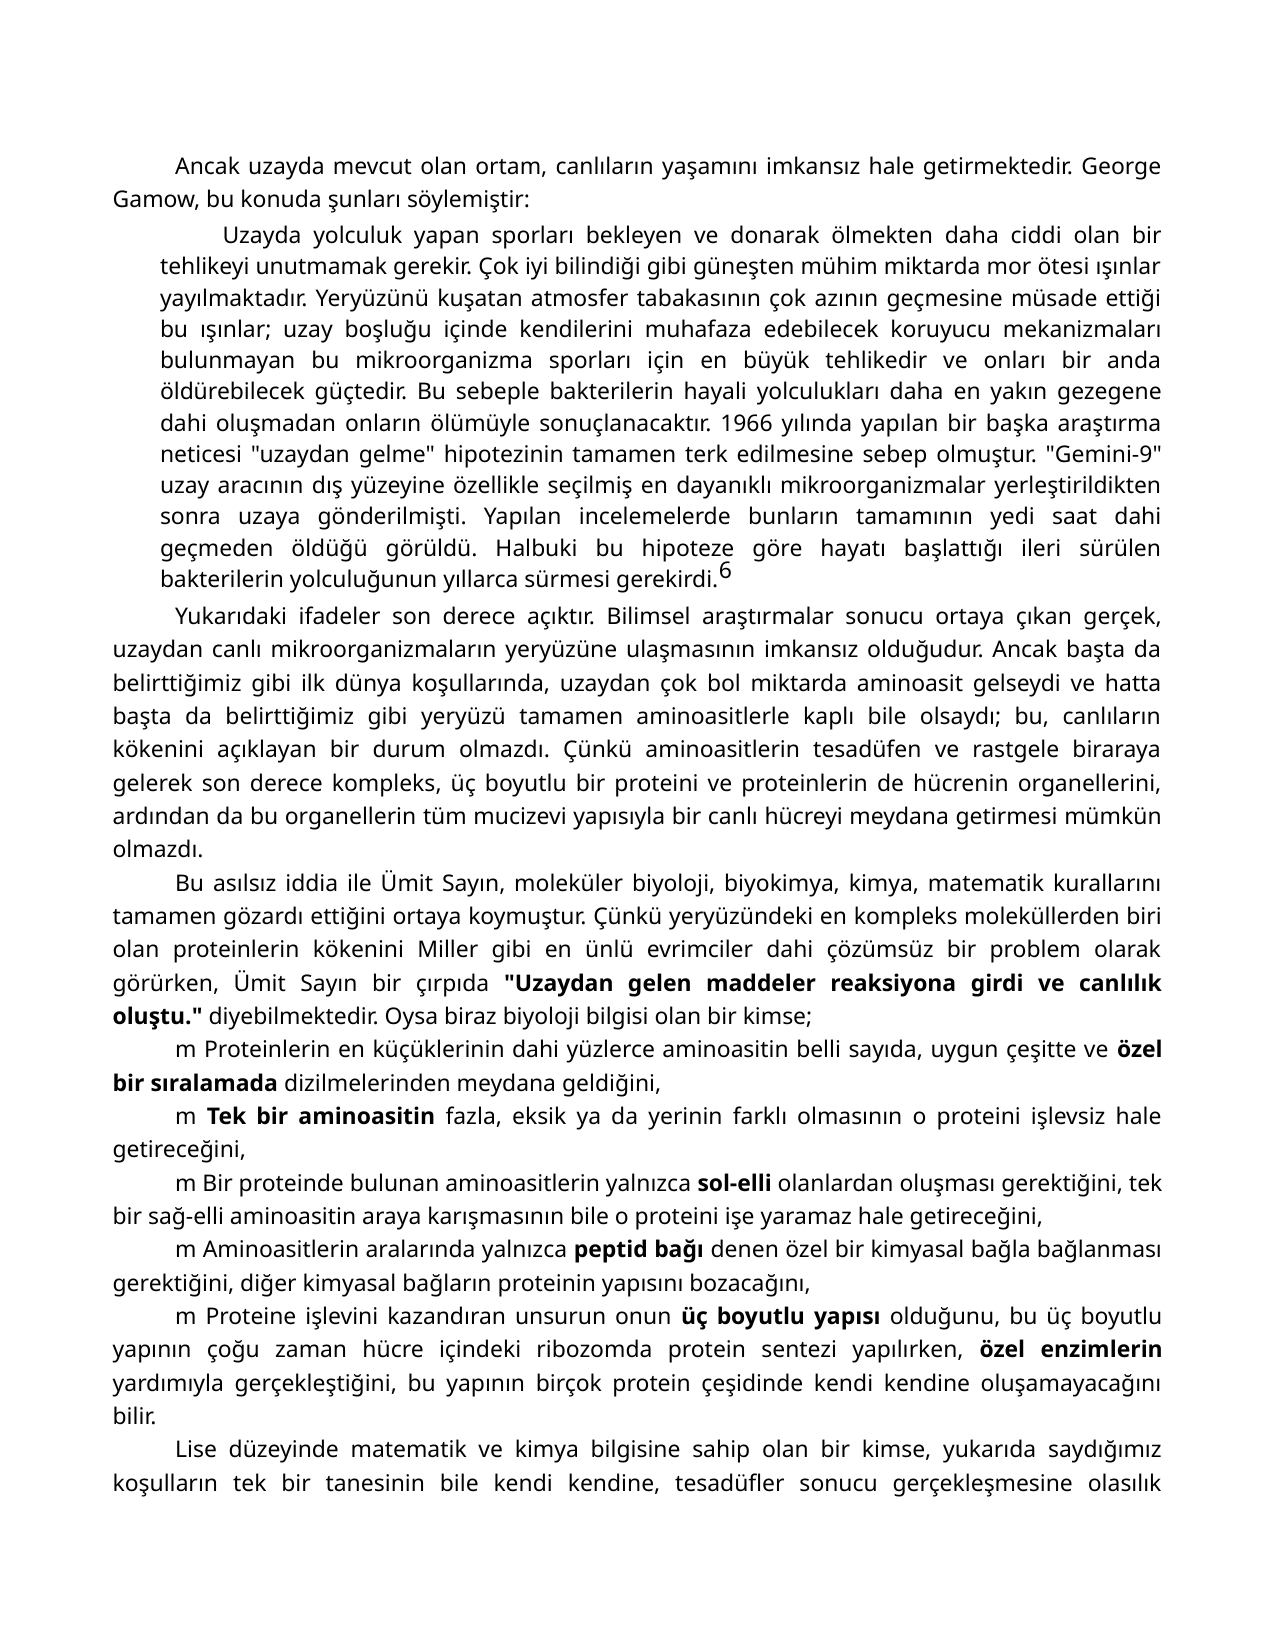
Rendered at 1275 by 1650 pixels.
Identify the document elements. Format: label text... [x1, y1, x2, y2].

text Uzayda yolculuk yapan sporları bekleyen ve donarak ölmekten daha ciddi olan bir tehlikeyi unutmamak gerekir. Çok iyi bilindiği gibi güneşten mühim miktarda mor ötesi ışınlar yayılmaktadır. Yeryüzünü kuşatan atmosfer tabakasının çok azının geçmesine müsade ettiği bu ışınlar; uzay boşluğu içinde kendilerini muhafaza edebilecek koruyucu mekanizmaları bulunmayan bu mikroorganizma sporları için en büyük tehlikedir ve onları bir anda öldürebilecek güçtedir. Bu sebeple bakterilerin hayali yolculukları daha en yakın gezegene dahi oluşmadan onların ölümüyle sonuçlanacaktır. 1966 yılında yapılan bir başka araştırma neticesi "uzaydan gelme" hipotezinin tamamen terk edilmesine sebep olmuştur. "Gemini-9" uzay aracının dış yüzeyine özellikle seçilmiş en dayanıklı mikroorganizmalar yerleştirildikten sonra uzaya gönderilmişti. Yapılan incelemelerde bunların tamamının yedi saat dahi geçmeden öldüğü görüldü. Halbuki bu hipoteze göre hayatı başlattığı ileri sürülen bakterilerin yolculuğunun yıllarca sürmesi gerekirdi.6 [160, 218, 1162, 593]
text m Bir proteinde bulunan aminoasitlerin yalnızca sol-elli olanlardan oluşması gerektiğini, tek bir sağ-elli aminoasitin araya karışmasının bile o proteini işe yaramaz hale getireceğini, [112, 1164, 1162, 1231]
text m Proteinlerin en küçüklerinin dahi yüzlerce aminoasitin belli sayıda, uygun çeşitte ve özel bir sıralamada dizilmelerinden meydana geldiğini, [112, 1031, 1162, 1098]
text Lise düzeyinde matematik ve kimya bilgisine sahip olan bir kimse, yukarıda saydığımız koşulların tek bir tanesinin bile kendi kendine, tesadüfler sonucu gerçekleşmesine olasılık [112, 1431, 1162, 1498]
text m Proteine işlevini kazandıran unsurun onun üç boyutlu yapısı olduğunu, bu üç boyutlu yapının çoğu zaman hücre içindeki ribozomda protein sentezi yapılırken, özel enzimlerin yardımıyla gerçekleştiğini, bu yapının birçok protein çeşidinde kendi kendine oluşamayacağını bilir. [112, 1298, 1162, 1431]
text m Tek bir aminoasitin fazla, eksik ya da yerinin farklı olmasının o proteini işlevsiz hale getireceğini, [112, 1098, 1162, 1164]
text m Aminoasitlerin aralarında yalnızca peptid bağı denen özel bir kimyasal bağla bağlanması gerektiğini, diğer kimyasal bağların proteinin yapısını bozacağını, [112, 1231, 1162, 1298]
text Yukarıdaki ifadeler son derece açıktır. Bilimsel araştırmalar sonucu ortaya çıkan gerçek, uzaydan canlı mikroorganizmaların yeryüzüne ulaşmasının imkansız olduğudur. Ancak başta da belirttiğimiz gibi ilk dünya koşullarında, uzaydan çok bol miktarda aminoasit gelseydi ve hatta başta da belirttiğimiz gibi yeryüzü tamamen aminoasitlerle kaplı bile olsaydı; bu, canlıların kökenini açıklayan bir durum olmazdı. Çünkü aminoasitlerin tesadüfen ve rastgele biraraya gelerek son derece kompleks, üç boyutlu bir proteini ve proteinlerin de hücrenin organellerini, ardından da bu organellerin tüm mucizevi yapısıyla bir canlı hücreyi meydana getirmesi mümkün olmazdı. [112, 598, 1162, 864]
text Ancak uzayda mevcut olan ortam, canlıların yaşamını imkansız hale getirmektedir. George Gamow, bu konuda şunları söylemiştir: [112, 148, 1162, 214]
text Bu asılsız iddia ile Ümit Sayın, moleküler biyoloji, biyokimya, kimya, matematik kurallarını tamamen gözardı ettiğini ortaya koymuştur. Çünkü yeryüzündeki en kompleks moleküllerden biri olan proteinlerin kökenini Miller gibi en ünlü evrimciler dahi çözümsüz bir problem olarak görürken, Ümit Sayın bir çırpıda "Uzaydan gelen maddeler reaksiyona girdi ve canlılık oluştu." diyebilmektedir. Oysa biraz biyoloji bilgisi olan bir kimse; [112, 864, 1162, 1031]
